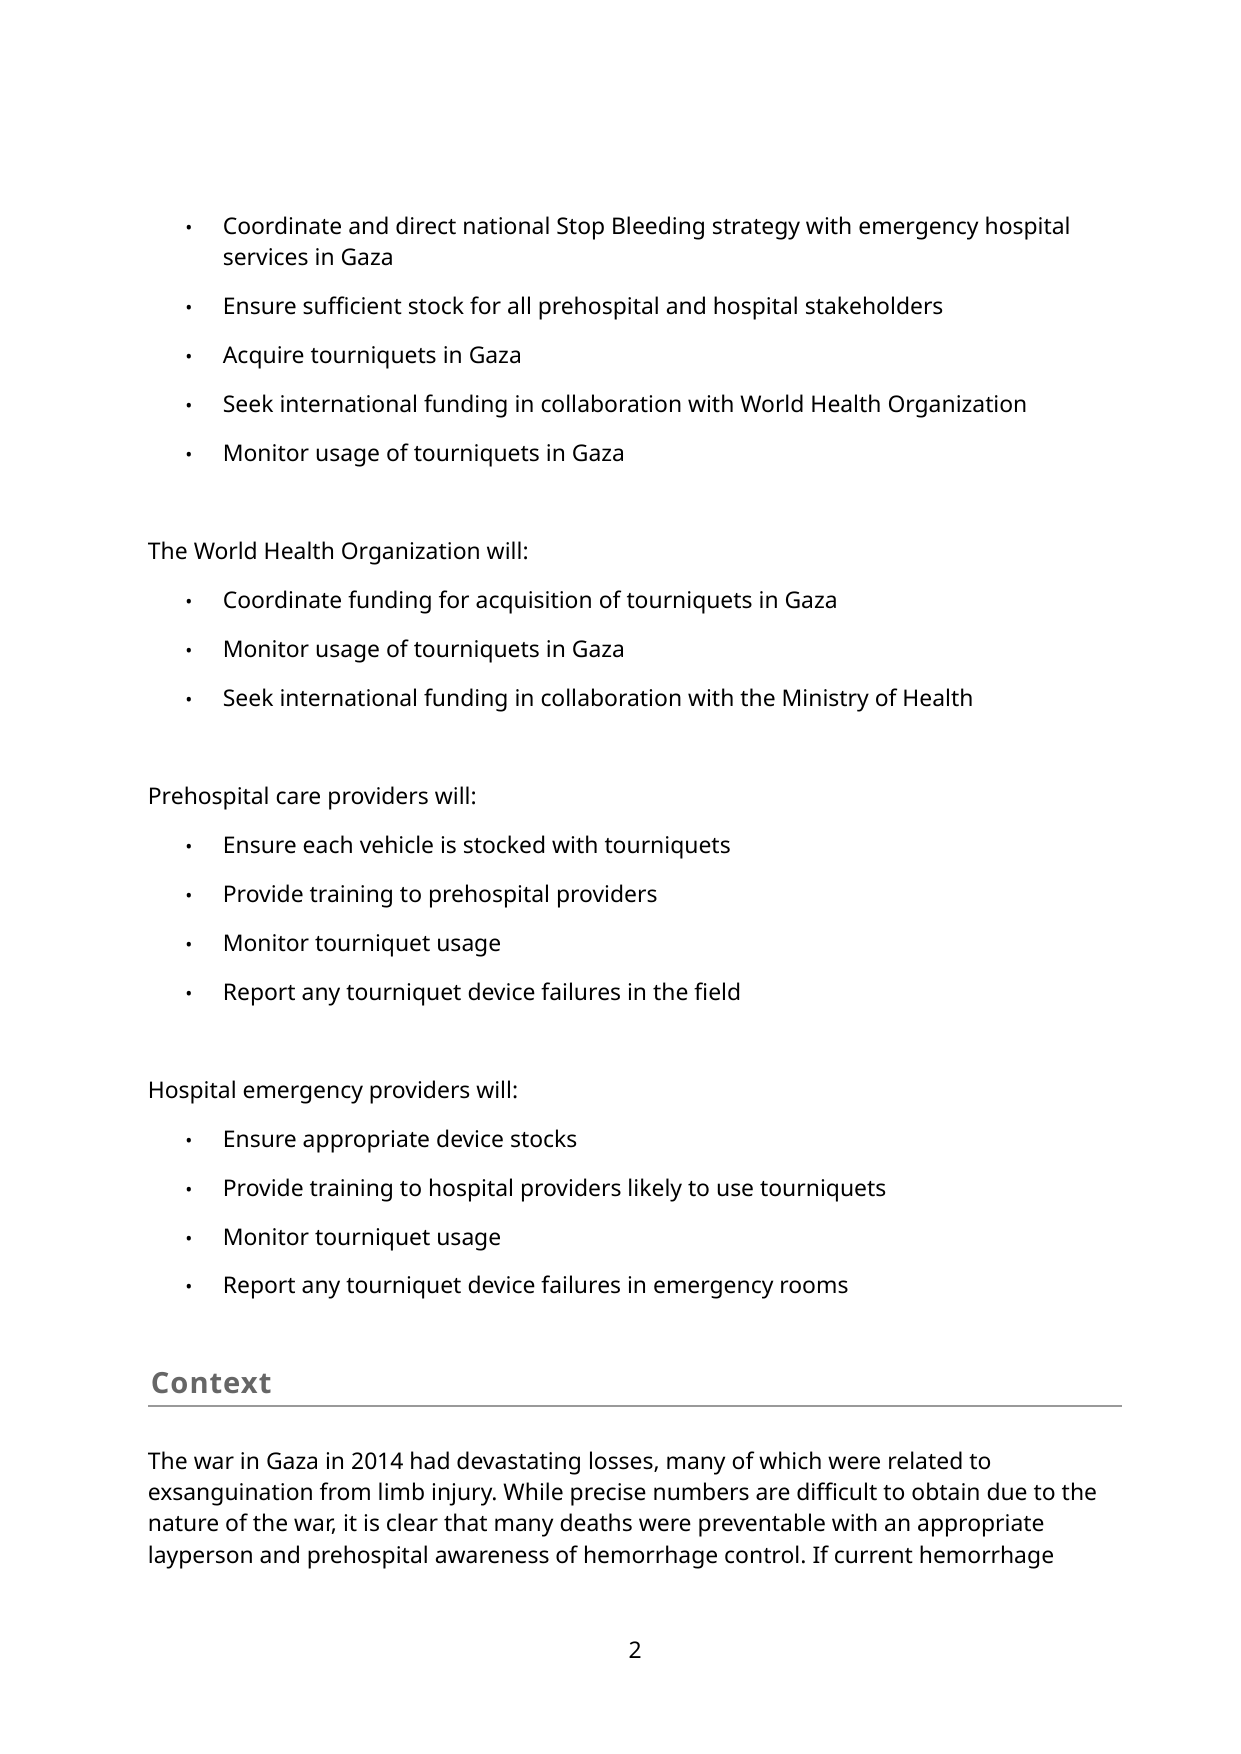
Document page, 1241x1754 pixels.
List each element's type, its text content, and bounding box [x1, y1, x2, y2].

text The war in Gaza in 2014 had devastating losses, many of which were related to exsanguination from limb injury. While precise numbers are difficult to obtain due to the nature of the war, it is clear that many deaths were preventable with an appropriate layperson and prehospital awareness of hemorrhage control. If current hemorrhage [148, 1445, 1122, 1570]
list Report any tourniquet device failures in emergency rooms [185, 1269, 1122, 1301]
list Acquire tourniquets in Gaza [185, 339, 1122, 371]
list Monitor usage of tourniquets in Gaza [185, 633, 1122, 664]
list Ensure appropriate device stocks [185, 1123, 1122, 1154]
list Report any tourniquet device failures in the field [185, 976, 1122, 1007]
list Monitor tourniquet usage [185, 1221, 1122, 1252]
list Seek international funding in collaboration with the Ministry of Health [185, 682, 1122, 713]
list Monitor tourniquet usage [185, 927, 1122, 958]
subtitle Context [148, 1360, 1122, 1405]
list Provide training to prehospital providers [185, 878, 1122, 909]
list Ensure sufficient stock for all prehospital and hospital stakeholders [185, 290, 1122, 322]
list Coordinate funding for acquisition of tourniquets in Gaza [185, 584, 1122, 615]
list Seek international funding in collaboration with World Health Organization [185, 388, 1122, 419]
list Ensure each vehicle is stocked with tourniquets [185, 829, 1122, 860]
list Provide training to hospital providers likely to use tourniquets [185, 1172, 1122, 1203]
text Hospital emergency providers will: [148, 1074, 1122, 1105]
text The World Health Organization will: [148, 535, 1122, 566]
list Monitor usage of tourniquets in Gaza [185, 437, 1122, 468]
text Prehospital care providers will: [148, 780, 1122, 811]
list Coordinate and direct national Stop Bleeding strategy with emergency hospital services in Gaza [185, 210, 1122, 273]
